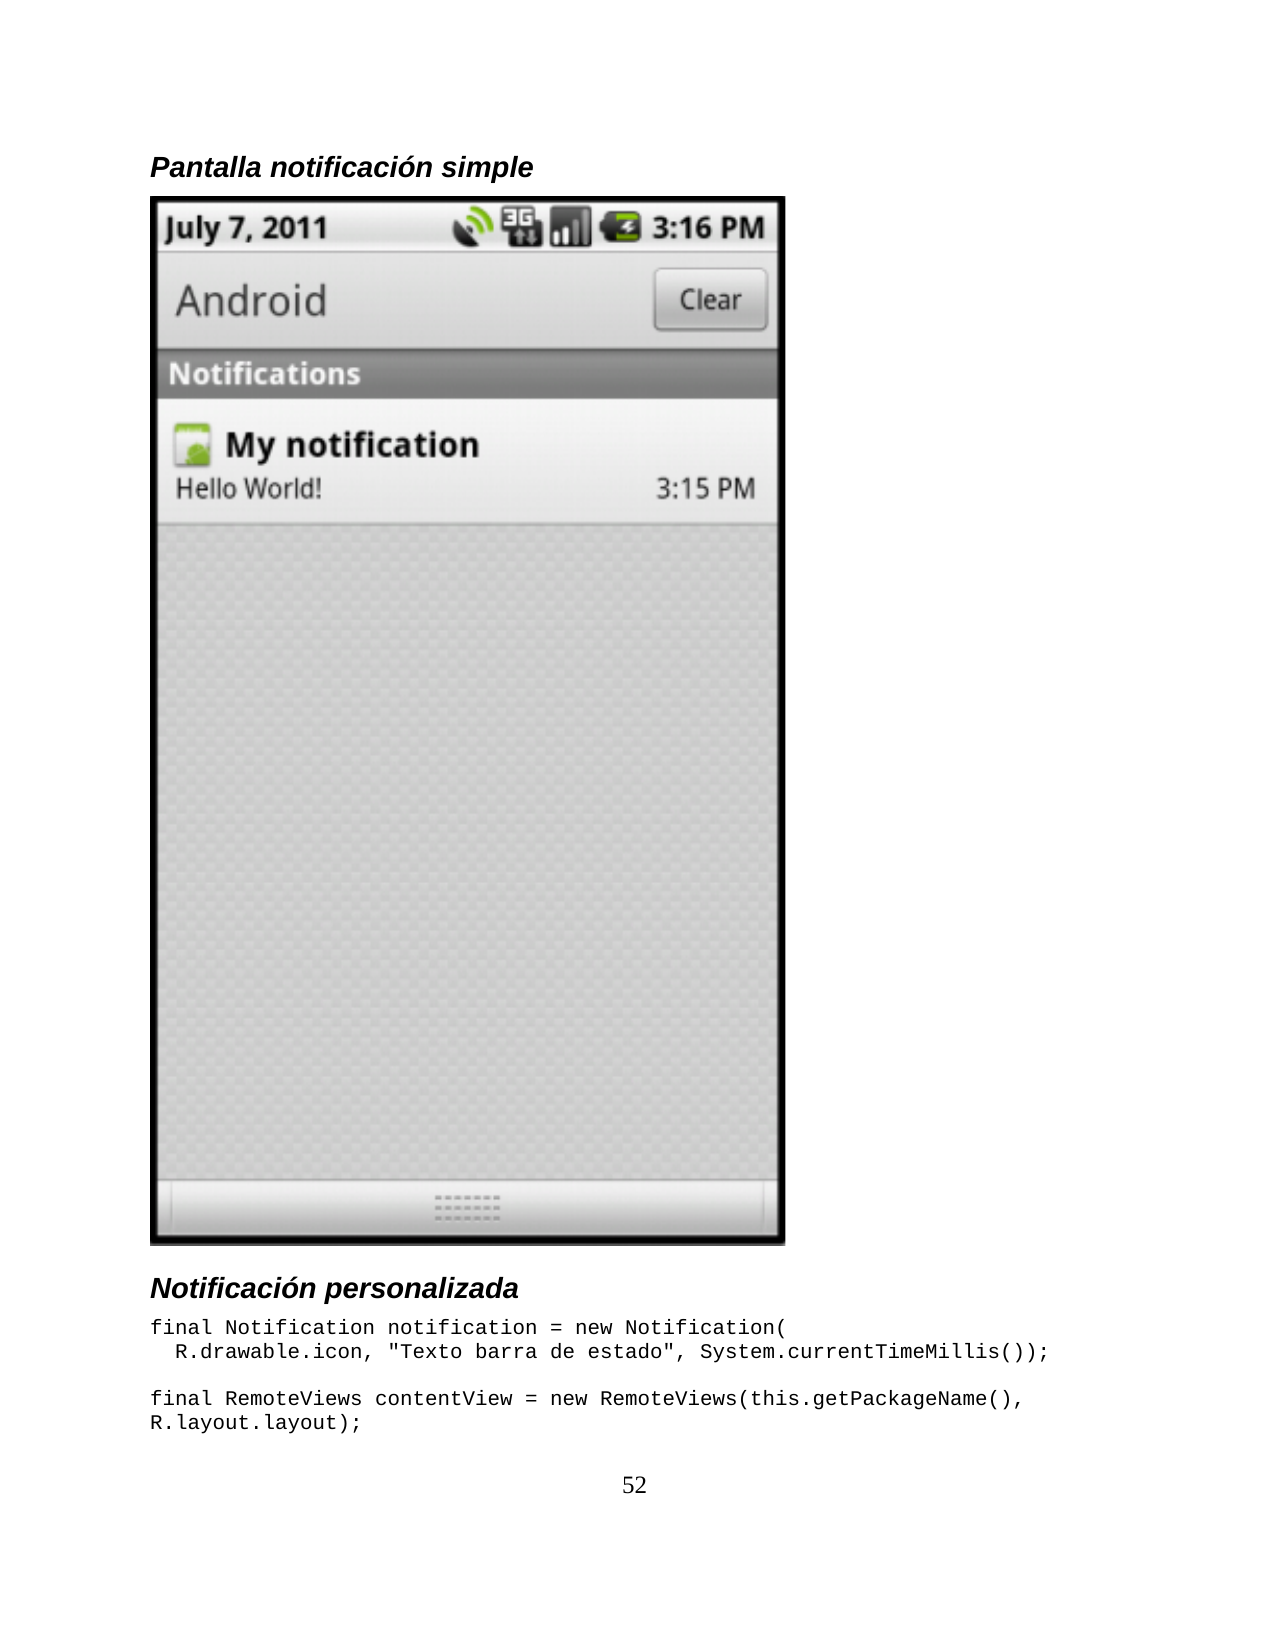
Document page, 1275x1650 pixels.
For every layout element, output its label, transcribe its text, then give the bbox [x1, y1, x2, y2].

text R.drawable.icon, "Texto barra de estado", System.currentTimeMillis()); [150, 1341, 1125, 1364]
subtitle Pantalla notificación simple [150, 150, 1125, 183]
picture [150, 196, 786, 1246]
subtitle Notificación personalizada [150, 1271, 1125, 1304]
text final Notification notification = new Notification( [150, 1317, 1125, 1341]
text final RemoteViews contentView = new RemoteViews(this.getPackageName(), R.layout.layout); [150, 1388, 1125, 1435]
